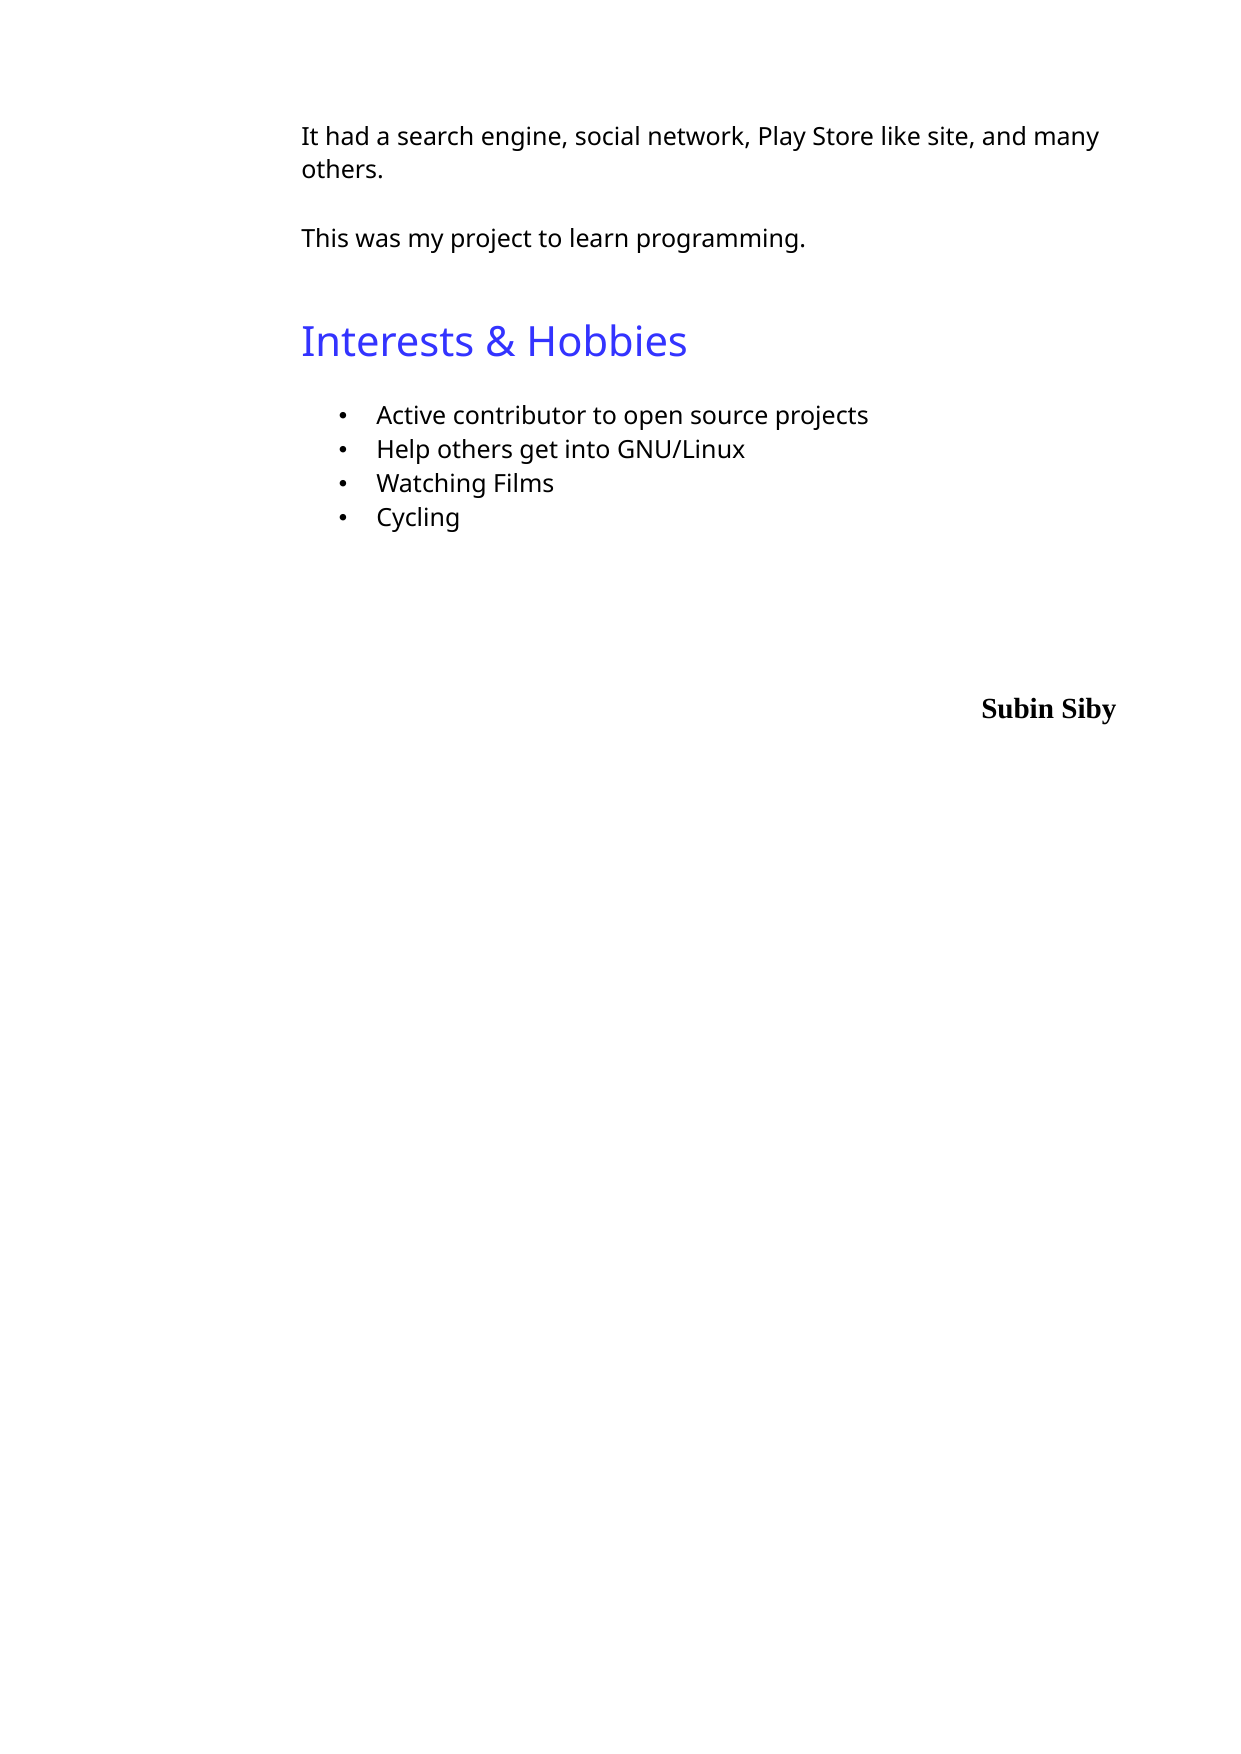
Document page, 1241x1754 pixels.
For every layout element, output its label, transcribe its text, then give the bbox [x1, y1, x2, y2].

table_cell [301, 618, 1123, 656]
table_header [118, 685, 620, 730]
table_header Interests & Hobbies [301, 312, 1123, 397]
table_header [118, 312, 301, 397]
table_header Subin Siby [620, 685, 1122, 730]
table_cell [118, 398, 301, 568]
table_cell [118, 618, 301, 656]
table_cell [118, 568, 301, 618]
table_cell Active contributor to open source projects Help others get into GNU/Linux Watching Films Cycling [301, 398, 1123, 568]
table_cell It had a search engine, social network, Play Store like site, and many others. This was my project to learn programming. [301, 118, 1123, 254]
table_cell [118, 118, 301, 254]
table_cell [301, 568, 1123, 618]
